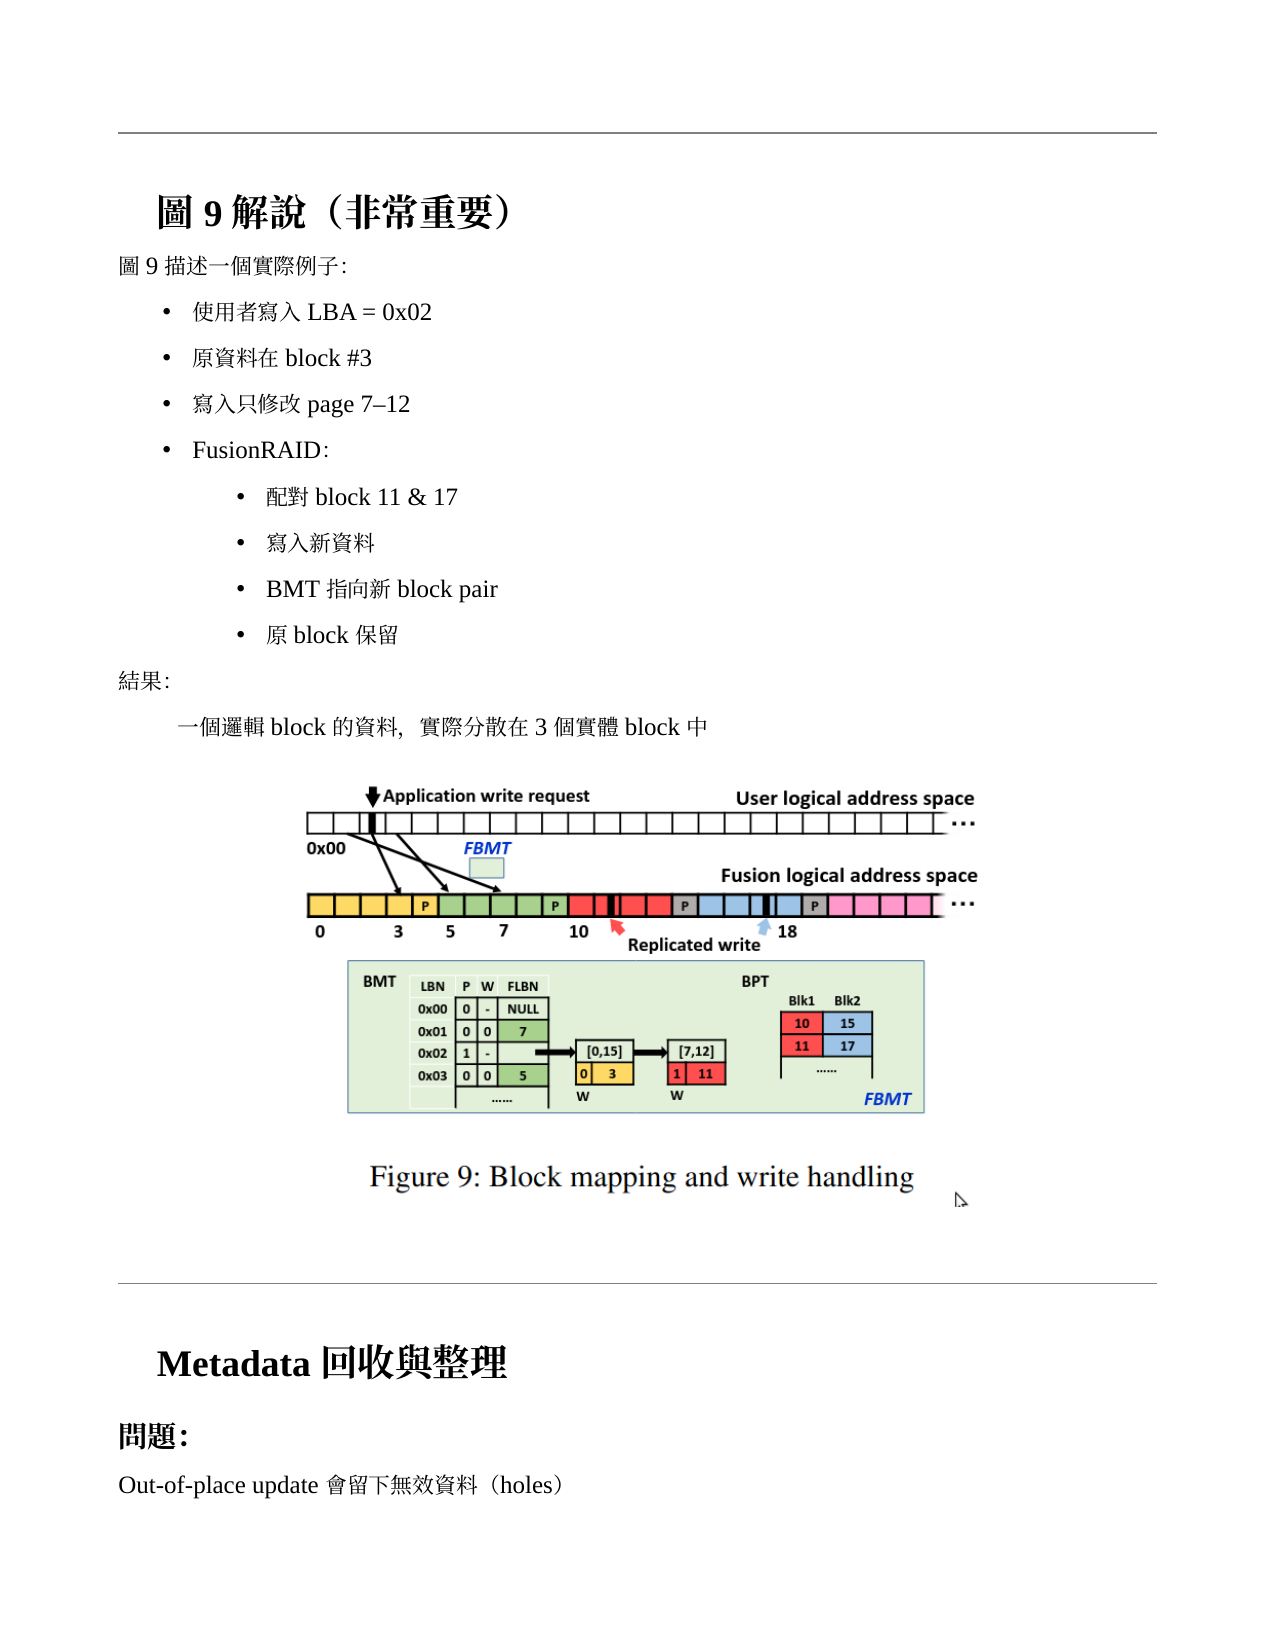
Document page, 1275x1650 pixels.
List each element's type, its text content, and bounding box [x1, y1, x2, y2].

list 寫入只修改 page 7–12 [162, 388, 1157, 419]
text 一個邏輯 block 的資料，實際分散在 3 個實體 block 中 [177, 710, 1098, 741]
list 原資料在 block #3 [162, 342, 1157, 373]
text Out-of-place update 會留下無效資料（holes） [118, 1469, 1157, 1500]
list FusionRAID： [162, 434, 1157, 465]
subtitle 問題： [118, 1414, 1157, 1456]
subtitle 🧹 Metadata 回收與整理 [118, 1333, 1157, 1387]
picture [289, 771, 986, 1211]
list 使用者寫入 LBA = 0x02 [162, 296, 1157, 327]
text 結果： [118, 664, 1157, 695]
list 寫入新資料 [236, 526, 1157, 557]
subtitle 🧠 圖 9 解說（非常重要） [118, 183, 1157, 237]
list 配對 block 11 & 17 [236, 480, 1157, 511]
text 圖 9 描述一個實際例子： [118, 249, 1157, 281]
list BMT 指向新 block pair [236, 572, 1157, 603]
list 原 block 保留 [236, 618, 1157, 649]
